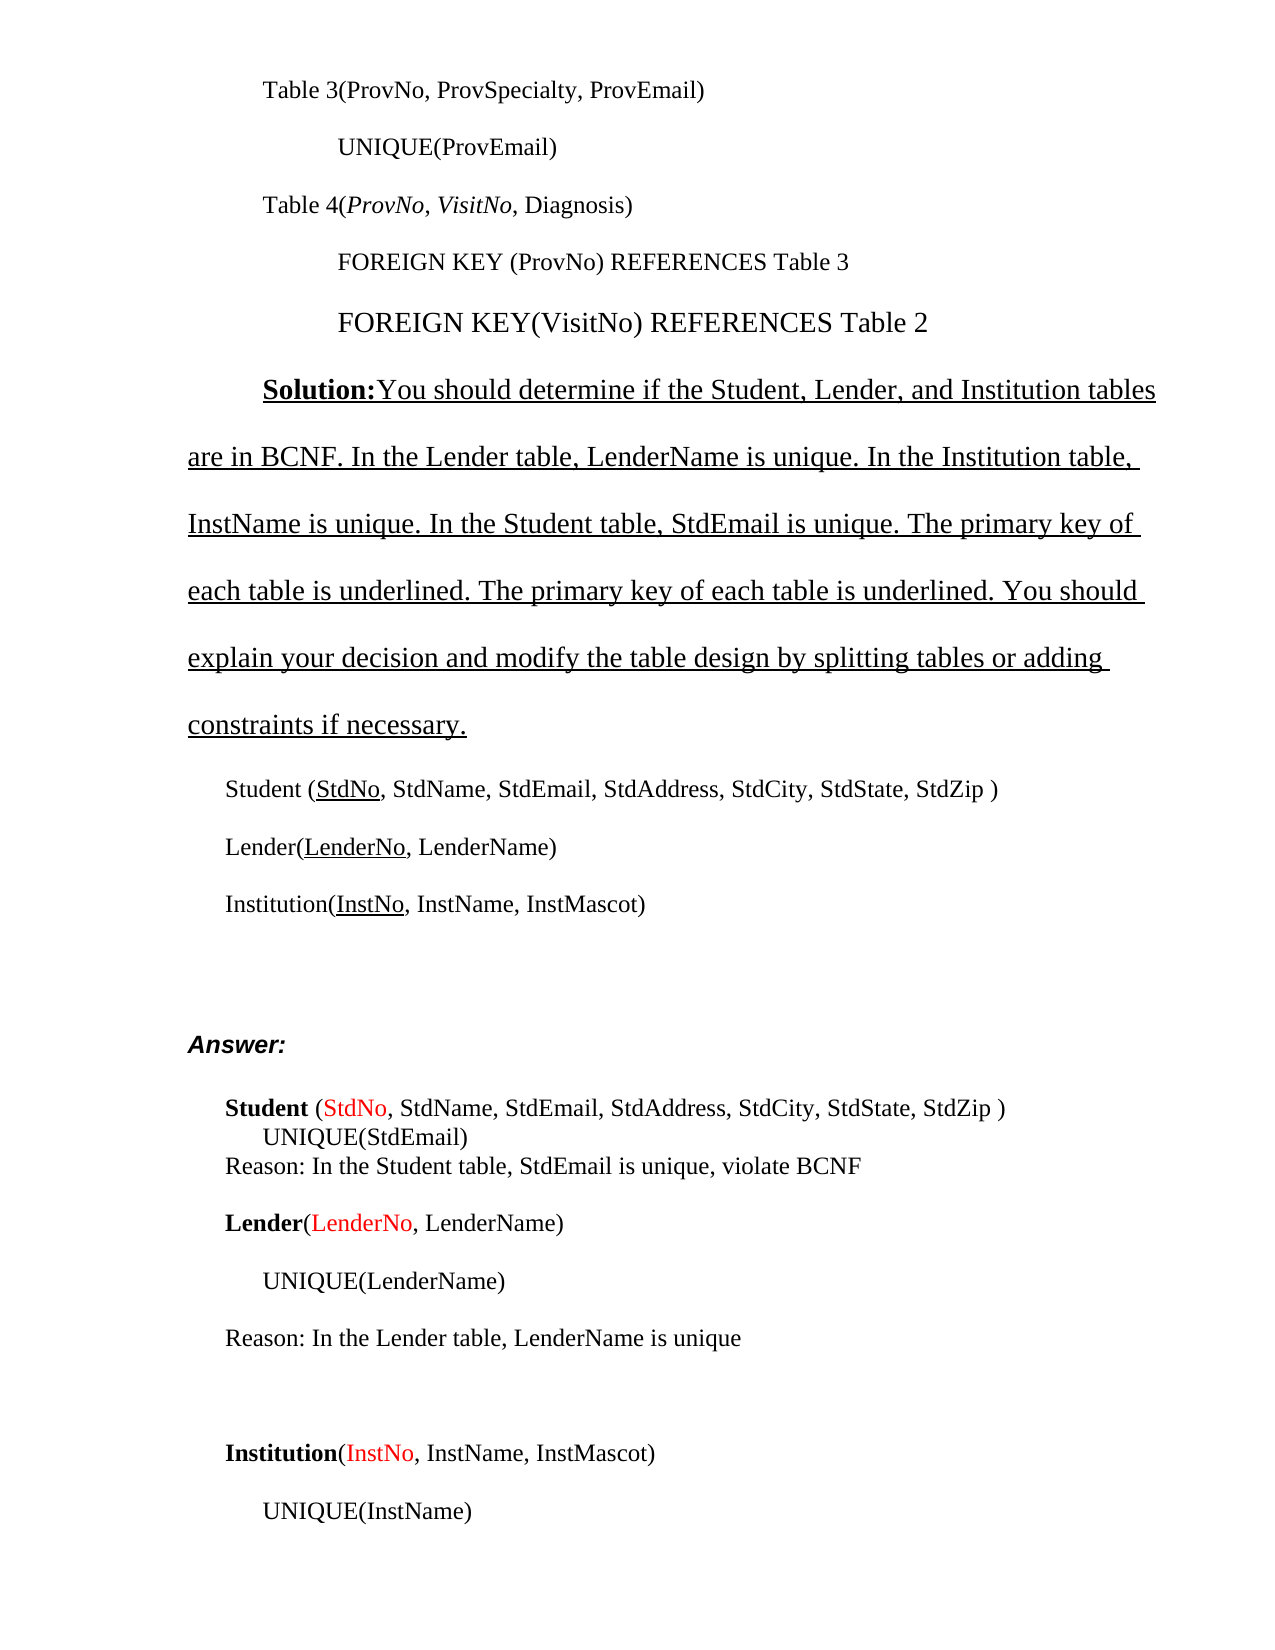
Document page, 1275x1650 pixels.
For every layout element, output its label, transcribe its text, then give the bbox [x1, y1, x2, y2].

text Lender(LenderNo, LenderName) [225, 832, 1162, 861]
text Student (StdNo, StdName, StdEmail, StdAddress, StdCity, StdState, StdZip ) [225, 1093, 1162, 1122]
text UNIQUE(ProvEmail) [187, 132, 1162, 161]
text Table 4(ProvNo, VisitNo, Diagnosis) [187, 190, 1162, 219]
text Student (StdNo, StdName, StdEmail, StdAddress, StdCity, StdState, StdZip ) [225, 774, 1162, 803]
text Reason: In the Student table, StdEmail is unique, violate BCNF [225, 1151, 1162, 1179]
text UNIQUE(InstName) [225, 1496, 1162, 1524]
text Institution(InstNo, InstName, InstMascot) [225, 1438, 1162, 1467]
text Solution:You should determine if the Student, Lender, and Institution tables are in BCNF. In the Lender table, LenderName is unique. In the Institution table, InstName is unique. In the Student table, StdEmail is unique. The primary key of each table is underlined. The primary key of each table is underlined. You should explain your decision and modify the table design by splitting tables or adding constraints if necessary. [187, 372, 1162, 741]
text FOREIGN KEY(VisitNo) REFERENCES Table 2 [187, 305, 1162, 338]
text UNIQUE(LenderName) [225, 1266, 1162, 1294]
text Table 3(ProvNo, ProvSpecialty, ProvEmail) [187, 75, 1162, 104]
text UNIQUE(StdEmail) [225, 1122, 1162, 1151]
text Institution(InstNo, InstName, InstMascot) [225, 889, 1162, 918]
text Reason: In the Lender table, LenderName is unique [225, 1323, 1162, 1352]
text FOREIGN KEY (ProvNo) REFERENCES Table 3 [187, 247, 1162, 276]
subtitle Answer: [187, 1029, 1162, 1058]
text Lender(LenderNo, LenderName) [225, 1208, 1162, 1237]
